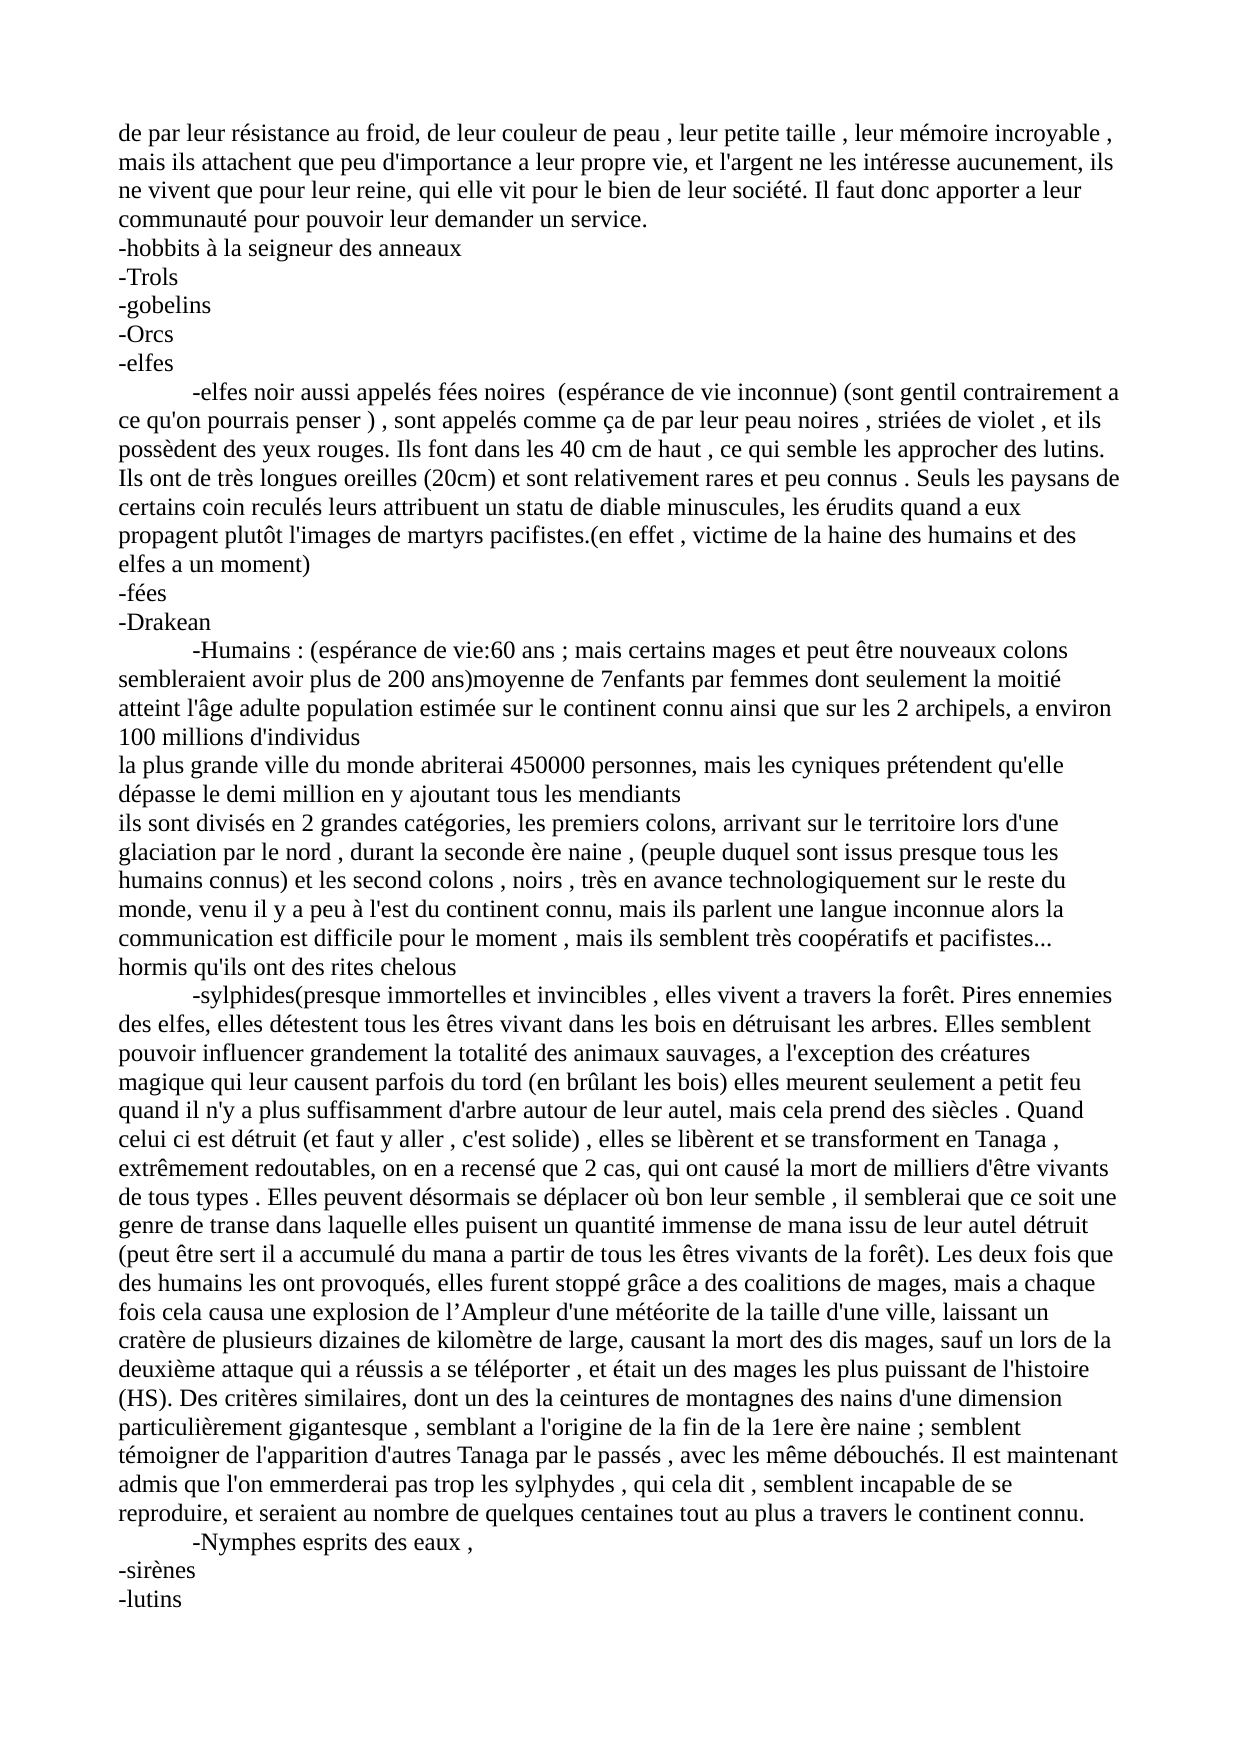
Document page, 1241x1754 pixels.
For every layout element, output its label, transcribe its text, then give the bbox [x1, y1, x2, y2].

text de par leur résistance au froid, de leur couleur de peau , leur petite taille , leur mémoire incroyable , mais ils attachent que peu d'importance a leur propre vie, et l'argent ne les intéresse aucunement, ils ne vivent que pour leur reine, qui elle vit pour le bien de leur société. Il faut donc apporter a leur communauté pour pouvoir leur demander un service. -hobbits à la seigneur des anneaux -Trols -gobelins -Orcs -elfes -elfes noir aussi appelés fées noires (espérance de vie inconnue) (sont gentil contrairement a ce qu'on pourrais penser ) , sont appelés comme ça de par leur peau noires , striées de violet , et ils possèdent des yeux rouges. Ils font dans les 40 cm de haut , ce qui semble les approcher des lutins. Ils ont de très longues oreilles (20cm) et sont relativement rares et peu connus . Seuls les paysans de certains coin reculés leurs attribuent un statu de diable minuscules, les érudits quand a eux propagent plutôt l'images de martyrs pacifistes.(en effet , victime de la haine des humains et des elfes a un moment) -fées -Drakean -Humains : (espérance de vie:60 ans ; mais certains mages et peut être nouveaux colons sembleraient avoir plus de 200 ans)moyenne de 7enfants par femmes dont seulement la moitié atteint l'âge adulte population estimée sur le continent connu ainsi que sur les 2 archipels, a environ 100 millions d'individus la plus grande ville du monde abriterai 450000 personnes, mais les cyniques prétendent qu'elle dépasse le demi million en y ajoutant tous les mendiants ils sont divisés en 2 grandes catégories, les premiers colons, arrivant sur le territoire lors d'une glaciation par le nord , durant la seconde ère naine , (peuple duquel sont issus presque tous les humains connus) et les second colons , noirs , très en avance technologiquement sur le reste du monde, venu il y a peu à l'est du continent connu, mais ils parlent une langue inconnue alors la communication est difficile pour le moment , mais ils semblent très coopératifs et pacifistes... hormis qu'ils ont des rites chelous -sylphides(presque immortelles et invincibles , elles vivent a travers la forêt. Pires ennemies des elfes, elles détestent tous les êtres vivant dans les bois en détruisant les arbres. Elles semblent pouvoir influencer grandement la totalité des animaux sauvages, a l'exception des créatures magique qui leur causent parfois du tord (en brûlant les bois) elles meurent seulement a petit feu quand il n'y a plus suffisamment d'arbre autour de leur autel, mais cela prend des siècles . Quand celui ci est détruit (et faut y aller , c'est solide) , elles se libèrent et se transforment en Tanaga , extrêmement redoutables, on en a recensé que 2 cas, qui ont causé la mort de milliers d'être vivants de tous types . Elles peuvent désormais se déplacer où bon leur semble , il semblerai que ce soit une genre de transe dans laquelle elles puisent un quantité immense de mana issu de leur autel détruit (peut être sert il a accumulé du mana a partir de tous les êtres vivants de la forêt). Les deux fois que des humains les ont provoqués, elles furent stoppé grâce a des coalitions de mages, mais a chaque fois cela causa une explosion de l’Ampleur d'une météorite de la taille d'une ville, laissant un cratère de plusieurs dizaines de kilomètre de large, causant la mort des dis mages, sauf un lors de la deuxième attaque qui a réussis a se téléporter , et était un des mages les plus puissant de l'histoire (HS). Des critères similaires, dont un des la ceintures de montagnes des nains d'une dimension particulièrement gigantesque , semblant a l'origine de la fin de la 1ere ère naine ; semblent témoigner de l'apparition d'autres Tanaga par le passés , avec les même débouchés. Il est maintenant admis que l'on emmerderai pas trop les sylphydes , qui cela dit , semblent incapable de se reproduire, et seraient au nombre de quelques centaines tout au plus a travers le continent connu. -Nymphes esprits des eaux , -sirènes -lutins [118, 118, 1122, 1613]
